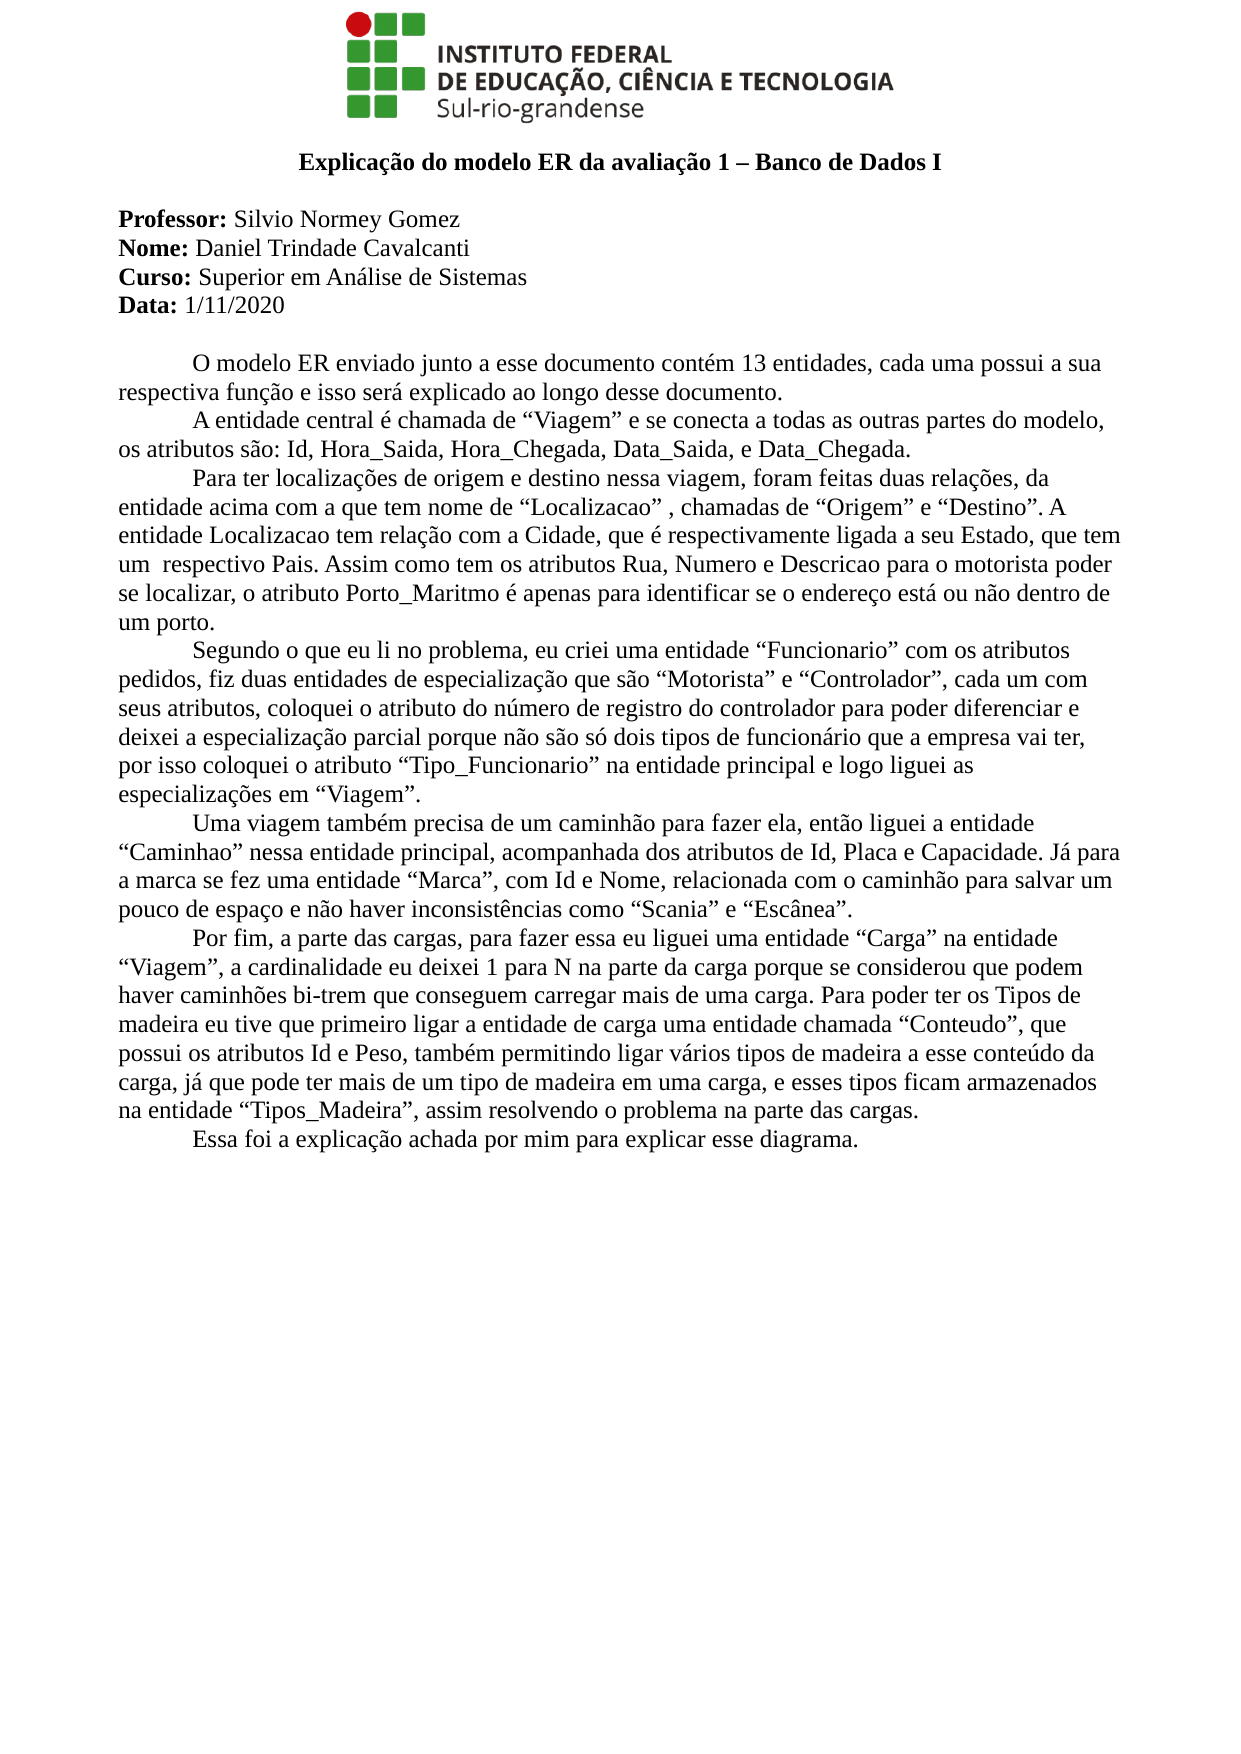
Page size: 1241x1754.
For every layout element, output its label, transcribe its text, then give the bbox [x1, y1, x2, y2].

text Nome: Daniel Trindade Cavalcanti [118, 233, 1122, 262]
text Essa foi a explicação achada por mim para explicar esse diagrama. [118, 1124, 1122, 1153]
text A entidade central é chamada de “Viagem” e se conecta a todas as outras partes do modelo, os atributos são: Id, Hora_Saida, Hora_Chegada, Data_Saida, e Data_Chegada. [118, 406, 1122, 463]
text Por fim, a parte das cargas, para fazer essa eu liguei uma entidade “Carga” na entidade “Viagem”, a cardinalidade eu deixei 1 para N na parte da carga porque se considerou que podem haver caminhões bi-trem que conseguem carregar mais de uma carga. Para poder ter os Tipos de madeira eu tive que primeiro ligar a entidade de carga uma entidade chamada “Conteudo”, que possui os atributos Id e Peso, também permitindo ligar vários tipos de madeira a esse conteúdo da carga, já que pode ter mais de um tipo de madeira em uma carga, e esses tipos ficam armazenados na entidade “Tipos_Madeira”, assim resolvendo o problema na parte das cargas. [118, 923, 1122, 1124]
text Para ter localizações de origem e destino nessa viagem, foram feitas duas relações, da entidade acima com a que tem nome de “Localizacao” , chamadas de “Origem” e “Destino”. A entidade Localizacao tem relação com a Cidade, que é respectivamente ligada a seu Estado, que tem um respectivo Pais. Assim como tem os atributos Rua, Numero e Descricao para o motorista poder se localizar, o atributo Porto_Maritmo é apenas para identificar se o endereço está ou não dentro de um porto. [118, 463, 1122, 636]
picture [346, 3, 907, 131]
text Curso: Superior em Análise de Sistemas [118, 262, 1122, 291]
text Data: 1/11/2020 [118, 291, 1122, 319]
text Explicação do modelo ER da avaliação 1 – Banco de Dados I [118, 147, 1122, 176]
text Uma viagem também precisa de um caminhão para fazer ela, então liguei a entidade “Caminhao” nessa entidade principal, acompanhada dos atributos de Id, Placa e Capacidade. Já para a marca se fez uma entidade “Marca”, com Id e Nome, relacionada com o caminhão para salvar um pouco de espaço e não haver inconsistências como “Scania” e “Escânea”. [118, 808, 1122, 923]
text O modelo ER enviado junto a esse documento contém 13 entidades, cada uma possui a sua respectiva função e isso será explicado ao longo desse documento. [118, 348, 1122, 406]
text Professor: Silvio Normey Gomez [118, 204, 1122, 233]
text Segundo o que eu li no problema, eu criei uma entidade “Funcionario” com os atributos pedidos, fiz duas entidades de especialização que são “Motorista” e “Controlador”, cada um com seus atributos, coloquei o atributo do número de registro do controlador para poder diferenciar e deixei a especialização parcial porque não são só dois tipos de funcionário que a empresa vai ter, por isso coloquei o atributo “Tipo_Funcionario” na entidade principal e logo liguei as especializações em “Viagem”. [118, 636, 1122, 808]
